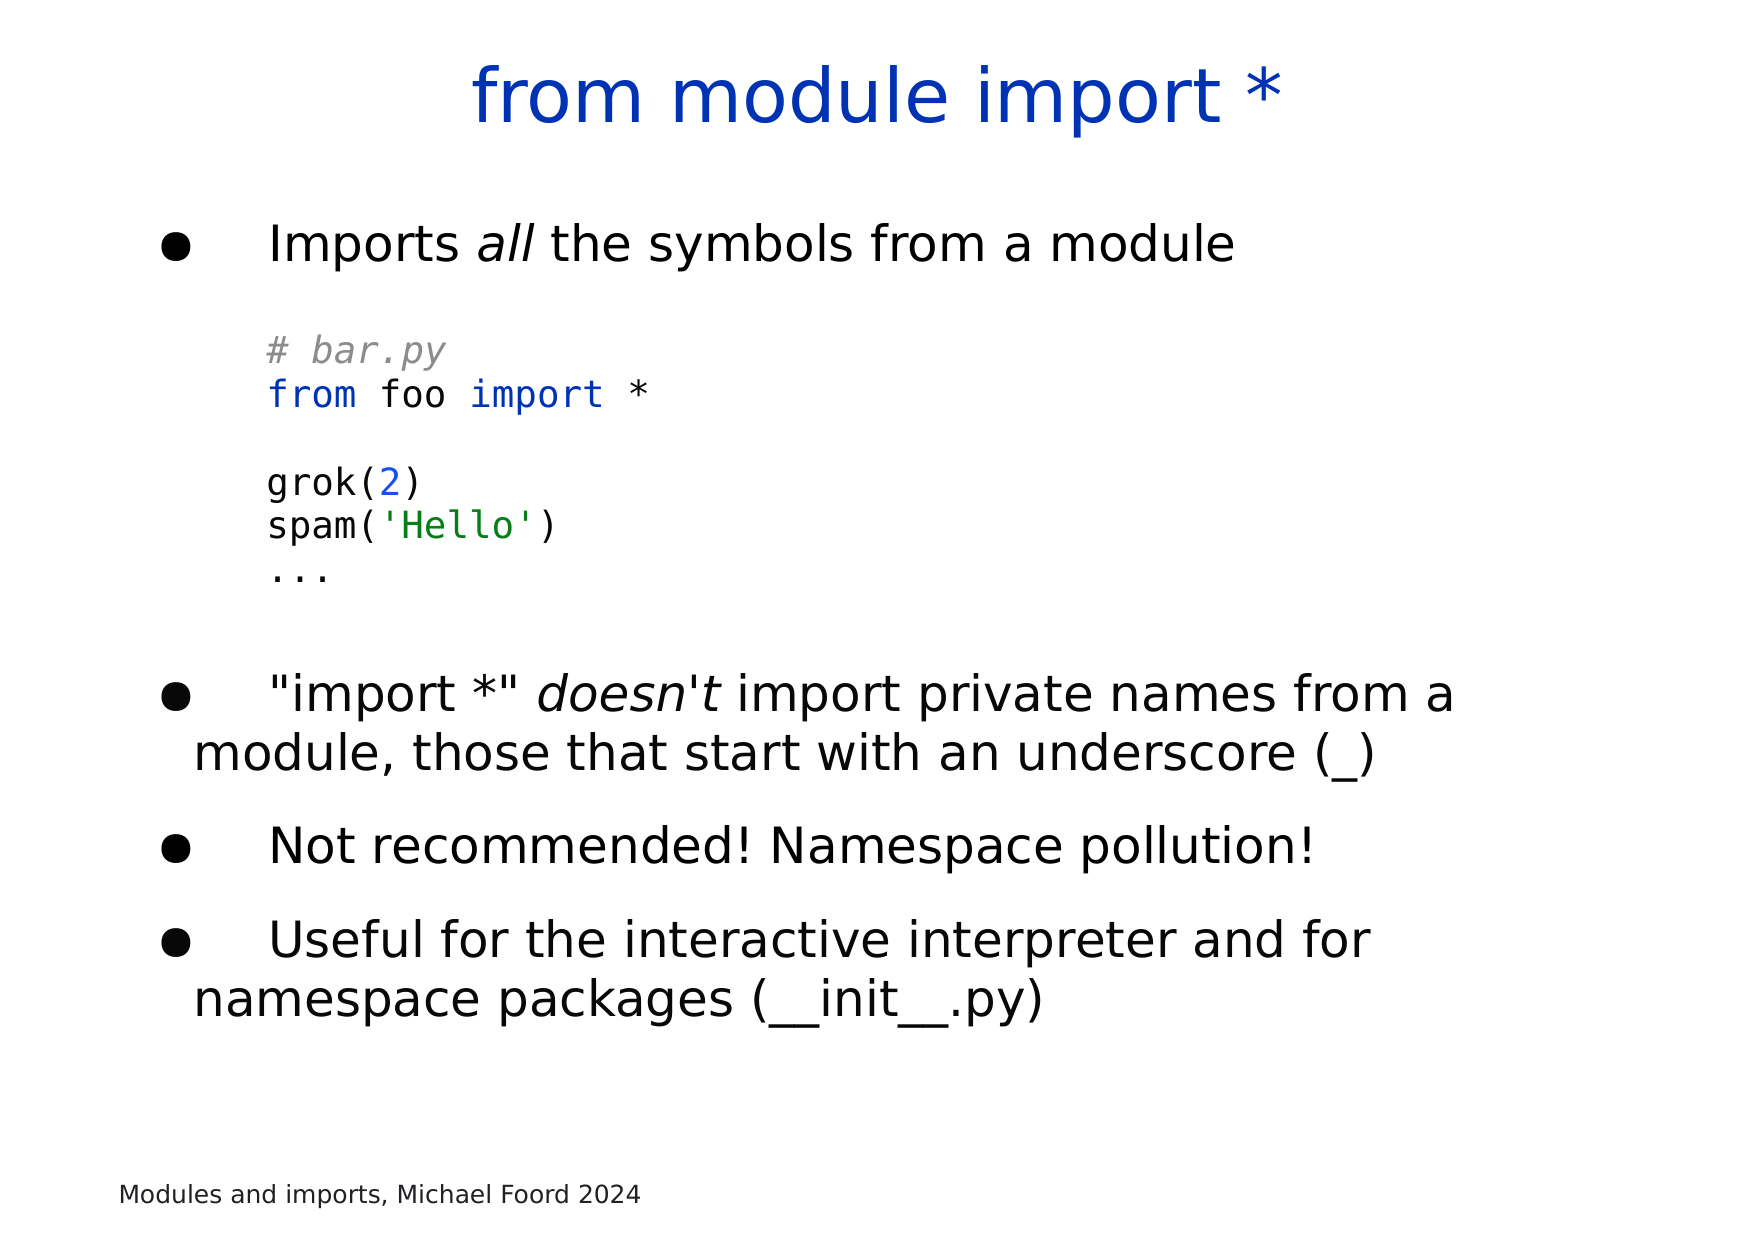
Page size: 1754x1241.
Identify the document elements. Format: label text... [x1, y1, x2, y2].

list Useful for the interactive interpreter and for namespace packages (__init__.py) [156, 911, 1636, 1028]
list Imports all the symbols from a module [156, 214, 1636, 273]
list Not recommended! Namespace pollution! [156, 817, 1636, 876]
list "import *" doesn't import private names from a module, those that start with an underscore (_) [156, 665, 1636, 782]
text from module import * [118, 53, 1636, 140]
text # bar.py from foo import * grok(2) spam('Hello') ... [266, 329, 1636, 591]
